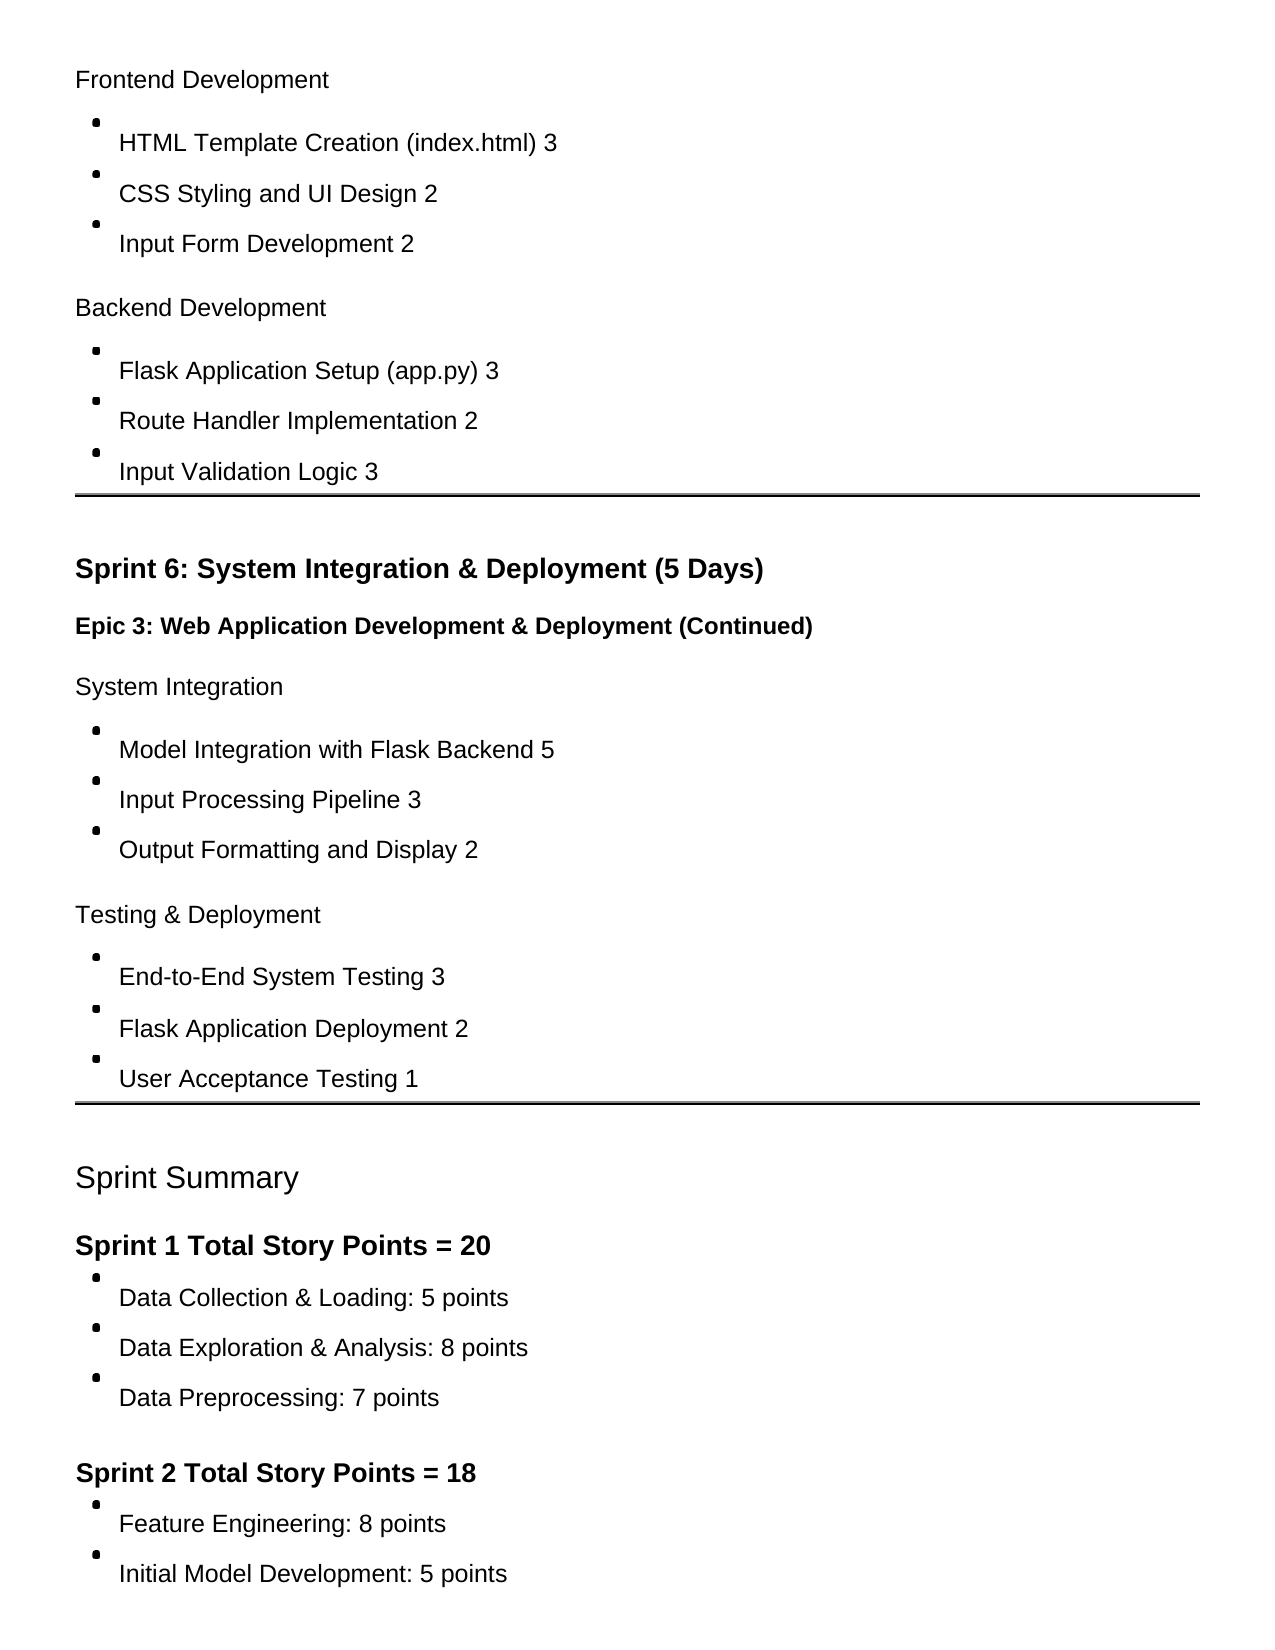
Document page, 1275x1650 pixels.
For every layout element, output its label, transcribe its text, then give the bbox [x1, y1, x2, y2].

picture [92, 397, 100, 405]
text Input Processing Pipeline 3 [119, 786, 1125, 814]
text Testing & Deployment [75, 899, 1125, 928]
picture [92, 1500, 100, 1509]
picture [92, 1273, 100, 1282]
text Sprint 2 Total Story Points = 18 [75, 1457, 477, 1488]
text Data Collection & Loading: 5 points [119, 1282, 1125, 1311]
picture [92, 953, 100, 961]
picture [92, 776, 100, 785]
text Feature Engineering: 8 points [119, 1509, 1125, 1538]
text System Integration [75, 671, 1125, 700]
text Epic 3: Web Application Development & Deployment (Continued) [75, 612, 1125, 639]
text Sprint 1 Total Story Points = 20 [75, 1229, 1125, 1261]
picture [92, 1323, 100, 1332]
picture [92, 220, 100, 228]
text CSS Styling and UI Design 2 [119, 179, 1125, 208]
picture [92, 726, 100, 735]
text Input Form Development 2 [119, 229, 1125, 258]
text Data Exploration & Analysis: 8 points [119, 1332, 1125, 1361]
text Output Formatting and Display 2 [119, 836, 1125, 864]
picture [92, 448, 100, 457]
text Sprint Summary [75, 1159, 1125, 1196]
text Flask Application Deployment 2 [119, 1014, 1125, 1042]
text Data Preprocessing: 7 points [119, 1382, 1125, 1411]
picture [92, 1005, 100, 1013]
picture [92, 1373, 100, 1382]
text HTML Template Creation (index.html) 3 [119, 127, 1125, 156]
text User Acceptance Testing 1 [119, 1064, 1125, 1092]
picture [92, 1055, 100, 1063]
text Sprint 6: System Integration & Deployment (5 Days) [75, 552, 1125, 584]
picture [75, 1101, 1200, 1105]
text End-to-End System Testing 3 [119, 962, 1125, 991]
text Flask Application Setup (app.py) 3 [119, 356, 1125, 384]
text Route Handler Implementation 2 [119, 406, 1125, 434]
text Input Validation Logic 3 [119, 457, 1125, 486]
text Frontend Development [75, 65, 1125, 94]
picture [92, 347, 100, 355]
picture [92, 118, 100, 127]
text Initial Model Development: 5 points [119, 1559, 1125, 1588]
picture [92, 826, 100, 835]
text Model Integration with Flask Backend 5 [119, 736, 1125, 764]
picture [92, 170, 100, 178]
picture [92, 1550, 100, 1559]
picture [75, 493, 1200, 497]
text Backend Development [75, 293, 1125, 322]
